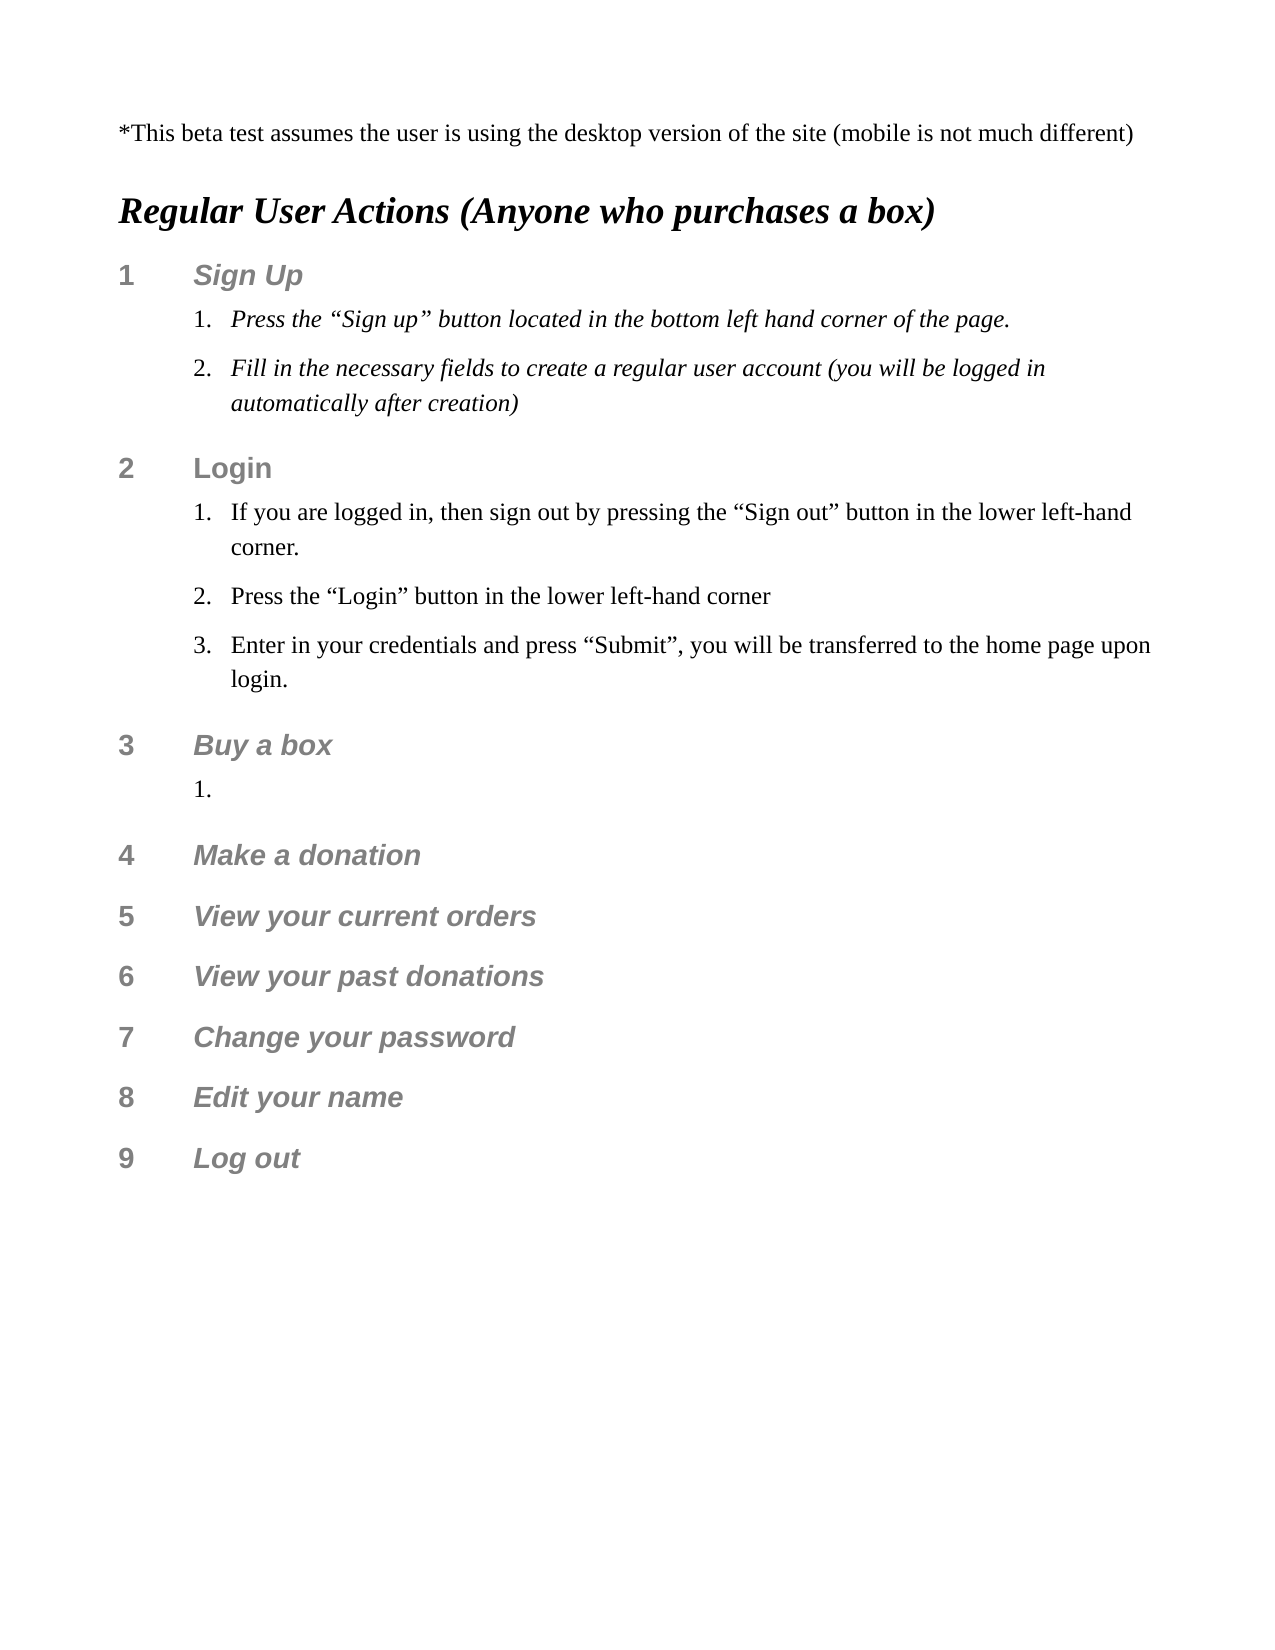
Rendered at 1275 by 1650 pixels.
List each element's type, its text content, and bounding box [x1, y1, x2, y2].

subtitle Login [118, 451, 1157, 485]
subtitle Buy a box [118, 728, 1157, 762]
subtitle Change your password [118, 1020, 1157, 1053]
text *This beta test assumes the user is using the desktop version of the site (mobile is not much different) [118, 118, 1157, 147]
list Press the “Sign up” button located in the bottom left hand corner of the page. [193, 304, 1157, 333]
list Press the “Login” button in the lower left-hand corner [193, 581, 1157, 610]
subtitle View your current orders [118, 898, 1157, 932]
subtitle Log out [118, 1141, 1157, 1174]
list If you are logged in, then sign out by pressing the “Sign out” button in the lower left-hand corner. [193, 497, 1157, 561]
subtitle Regular User Actions (Anyone who purchases a box) [118, 188, 1157, 231]
subtitle View your past donations [118, 959, 1157, 993]
subtitle Make a donation [118, 838, 1157, 871]
list Fill in the necessary fields to create a regular user account (you will be logged in automatically after creation) [193, 353, 1157, 417]
subtitle Sign Up [118, 258, 1157, 292]
subtitle Edit your name [118, 1080, 1157, 1114]
list Enter in your credentials and press “Submit”, you will be transferred to the home page upon login. [193, 630, 1157, 693]
